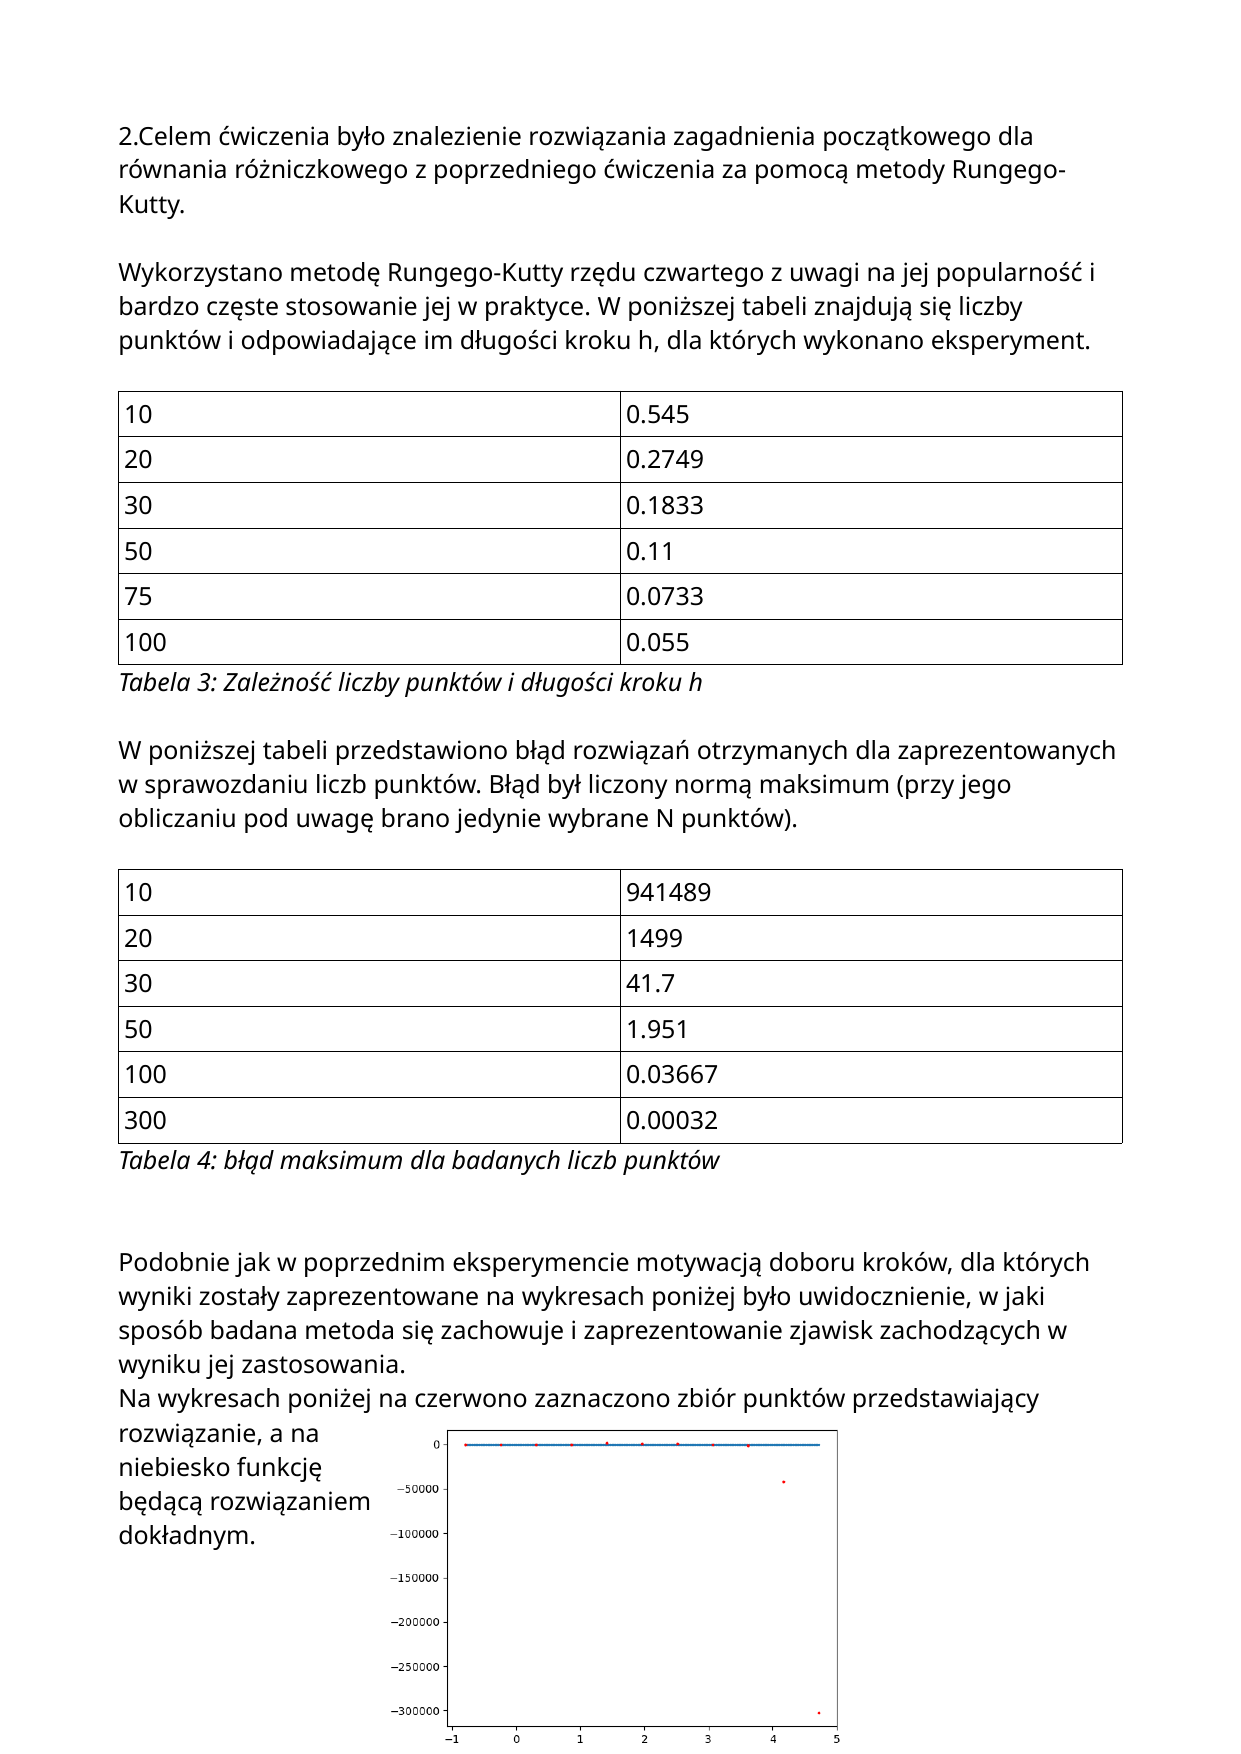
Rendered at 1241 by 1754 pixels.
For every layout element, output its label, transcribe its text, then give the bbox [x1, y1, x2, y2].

table_cell 0.00032 [621, 1098, 1122, 1143]
text 2.Celem ćwiczenia było znalezienie rozwiązania zagadnienia początkowego dla równania różniczkowego z poprzedniego ćwiczenia za pomocą metody Rungego-Kutty. [118, 118, 1122, 220]
text Na wykresach poniżej na czerwono zaznaczono zbiór punktów przedstawiający rozwiązanie, a na niebiesko funkcję będącą rozwiązaniem dokładnym. [118, 1381, 1122, 1551]
table_cell 50 [119, 529, 620, 573]
table_header 10 [119, 870, 620, 914]
text Wykorzystano metodę Rungego-Kutty rzędu czwartego z uwagi na jej popularność i bardzo częste stosowanie jej w praktyce. W poniższej tabeli znajdują się liczby punktów i odpowiadające im długości kroku h, dla których wykonano eksperyment. [118, 254, 1122, 357]
table_cell 41.7 [621, 961, 1122, 1006]
table_cell 0.1833 [621, 483, 1122, 527]
table_cell 30 [119, 483, 620, 527]
table_cell 0.055 [621, 620, 1122, 664]
table_header 0.545 [621, 392, 1122, 436]
table_cell 300 [119, 1098, 620, 1143]
table_cell 20 [119, 916, 620, 960]
text Podobnie jak w poprzednim eksperymencie motywacją doboru kroków, dla których wyniki zostały zaprezentowane na wykresach poniżej było uwidocznienie, w jaki sposób badana metoda się zachowuje i zaprezentowanie zjawisk zachodzących w wyniku jej zastosowania. [118, 1245, 1122, 1381]
picture [388, 1416, 852, 1754]
table_cell 0.11 [621, 529, 1122, 573]
text W poniższej tabeli przedstawiono błąd rozwiązań otrzymanych dla zaprezentowanych w sprawozdaniu liczb punktów. Błąd był liczony normą maksimum (przy jego obliczaniu pod uwagę brano jedynie wybrane N punktów). [118, 733, 1122, 835]
table_cell 1499 [621, 916, 1122, 960]
table_cell 0.2749 [621, 437, 1122, 482]
table_cell 100 [119, 620, 620, 664]
text Tabela 4: błąd maksimum dla badanych liczb punktów [118, 1144, 1122, 1177]
table_cell 30 [119, 961, 620, 1006]
table_header 941489 [621, 870, 1122, 914]
table_cell 100 [119, 1052, 620, 1097]
table_header 10 [119, 392, 620, 436]
table_cell 75 [119, 574, 620, 619]
text Tabela 3: Zależność liczby punktów i długości kroku h [118, 665, 1122, 698]
table_cell 0.03667 [621, 1052, 1122, 1097]
table_cell 20 [119, 437, 620, 482]
table_cell 1.951 [621, 1007, 1122, 1051]
table_cell 0.0733 [621, 574, 1122, 619]
table_cell 50 [119, 1007, 620, 1051]
